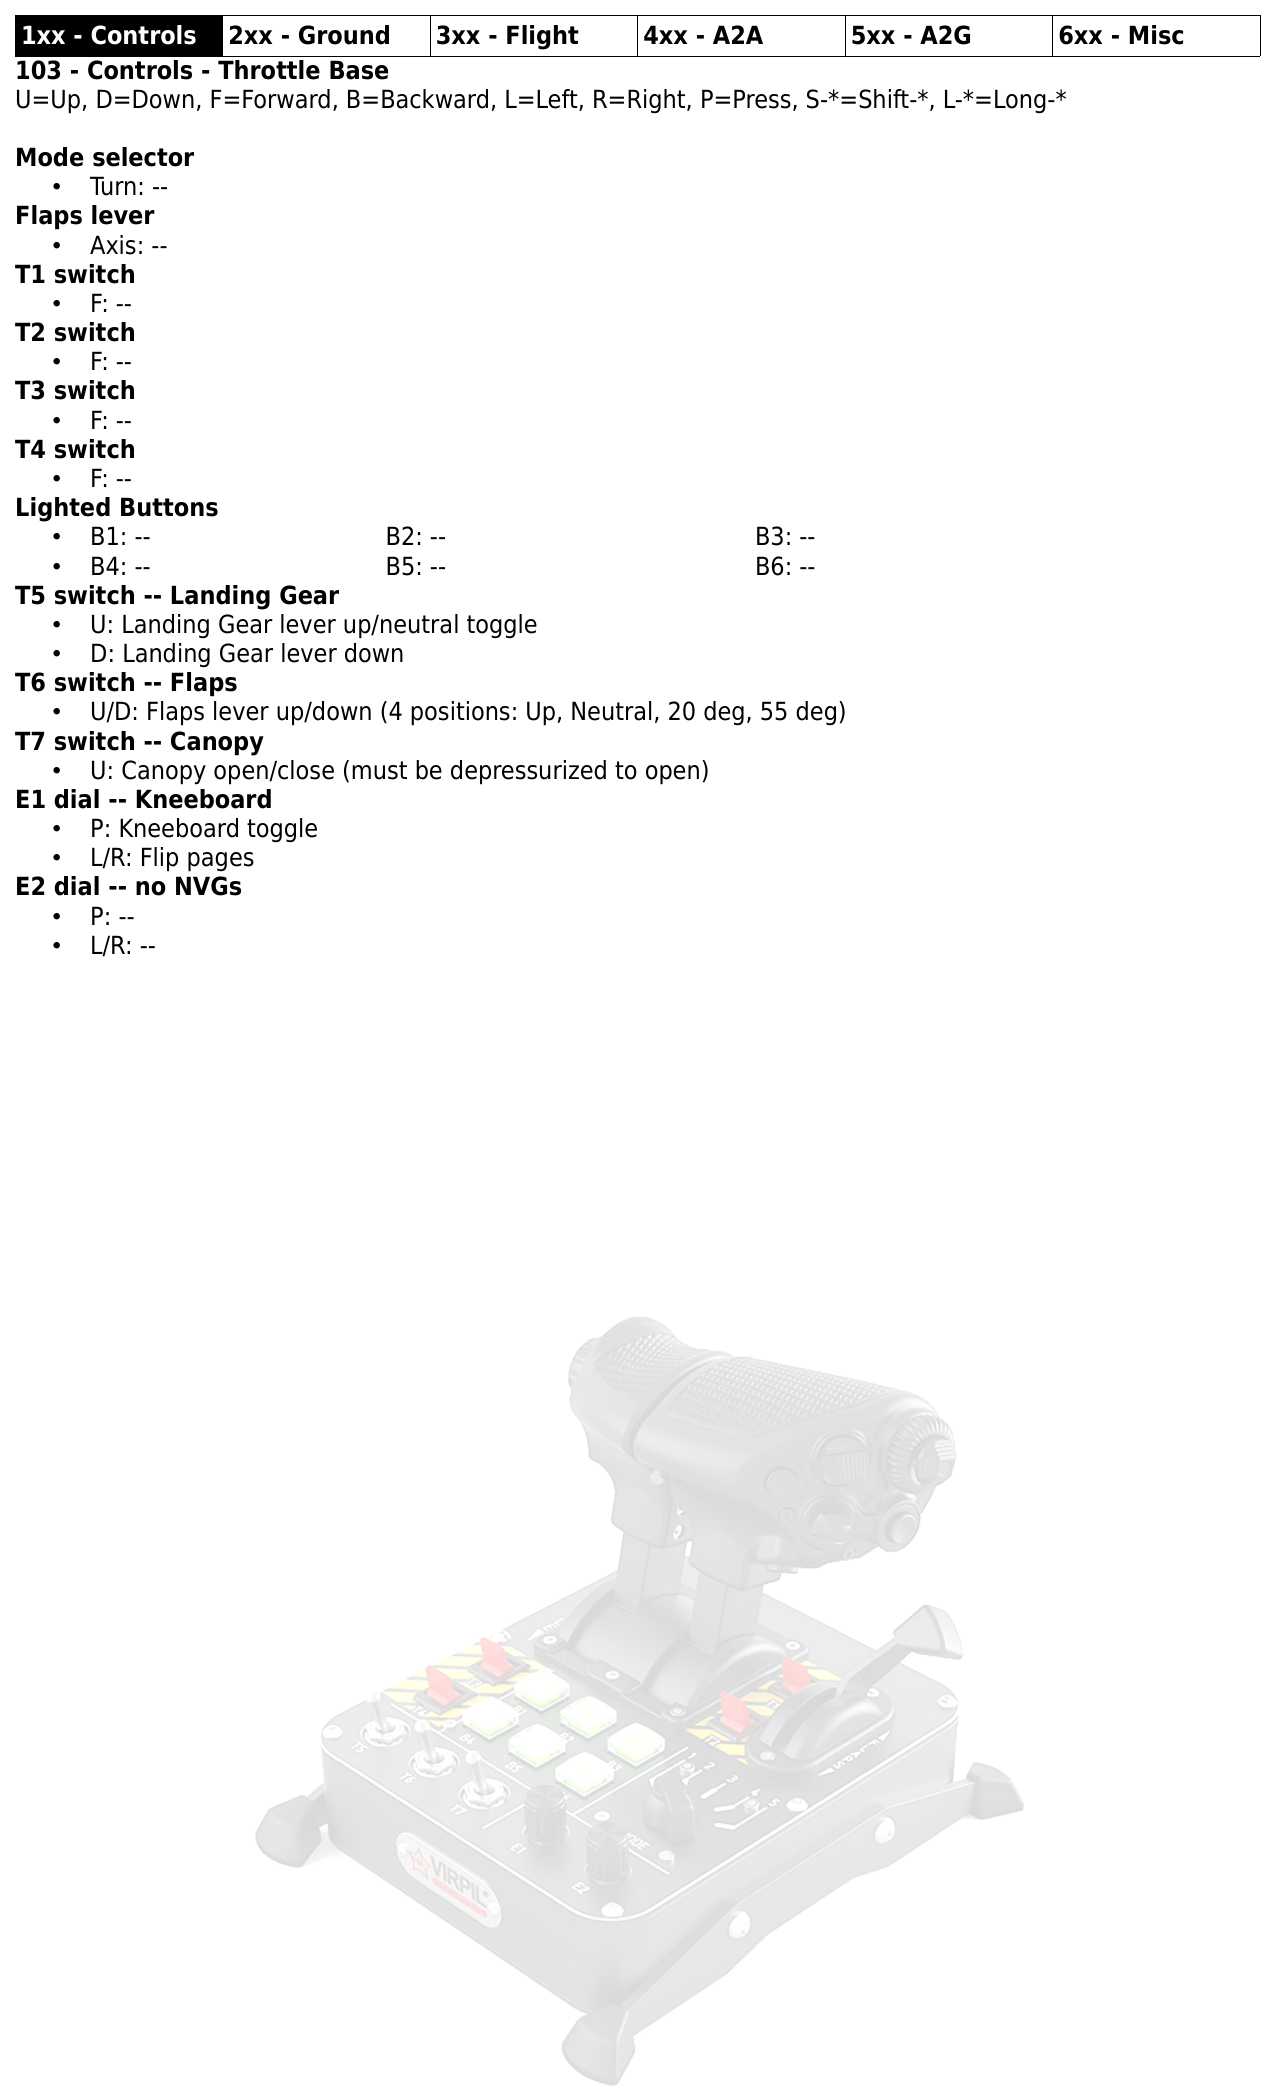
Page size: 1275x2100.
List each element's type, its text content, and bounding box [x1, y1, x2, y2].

text T1 switch [15, 260, 1260, 289]
table_header 1xx - Controls [16, 16, 222, 56]
text Lighted Buttons [15, 493, 1260, 522]
list Turn: -- [52, 172, 1260, 202]
text E2 dial -- no NVGs [15, 872, 1260, 902]
list B4: -- B5: -- B6: -- [52, 552, 1260, 581]
list L/R: -- [52, 931, 1260, 960]
list U: Canopy open/close (must be depressurized to open) [52, 756, 1260, 785]
text E1 dial -- Kneeboard [15, 785, 1260, 814]
table_header 2xx - Ground [223, 16, 430, 56]
table_header 5xx - A2G [846, 16, 1052, 56]
list U/D: Flaps lever up/down (4 positions: Up, Neutral, 20 deg, 55 deg) [52, 697, 1260, 727]
list B1: -- B2: -- B3: -- [52, 522, 1260, 552]
text T2 switch [15, 318, 1260, 347]
text U=Up, D=Down, F=Forward, B=Backward, L=Left, R=Right, P=Press, S-*=Shift-*, L-*=Long-* [15, 85, 1260, 114]
text Flaps lever [15, 202, 1260, 231]
list F: -- [52, 464, 1260, 493]
text T3 switch [15, 377, 1260, 406]
text T6 switch -- Flaps [15, 668, 1260, 697]
text Mode selector [15, 143, 1260, 172]
list P: Kneeboard toggle [52, 814, 1260, 843]
table_header 6xx - Misc [1053, 16, 1260, 56]
text T5 switch -- Landing Gear [15, 581, 1260, 610]
table_header 3xx - Flight [431, 16, 637, 56]
text T7 switch -- Canopy [15, 727, 1260, 756]
list U: Landing Gear lever up/neutral toggle [52, 610, 1260, 639]
text 103 - Controls - Throttle Base [15, 57, 1260, 85]
list D: Landing Gear lever down [52, 639, 1260, 668]
list Axis: -- [52, 231, 1260, 260]
text T4 switch [15, 435, 1260, 464]
list L/R: Flip pages [52, 843, 1260, 872]
list F: -- [52, 289, 1260, 318]
list P: -- [52, 902, 1260, 931]
list F: -- [52, 406, 1260, 435]
table_header 4xx - A2A [638, 16, 845, 56]
list F: -- [52, 347, 1260, 377]
